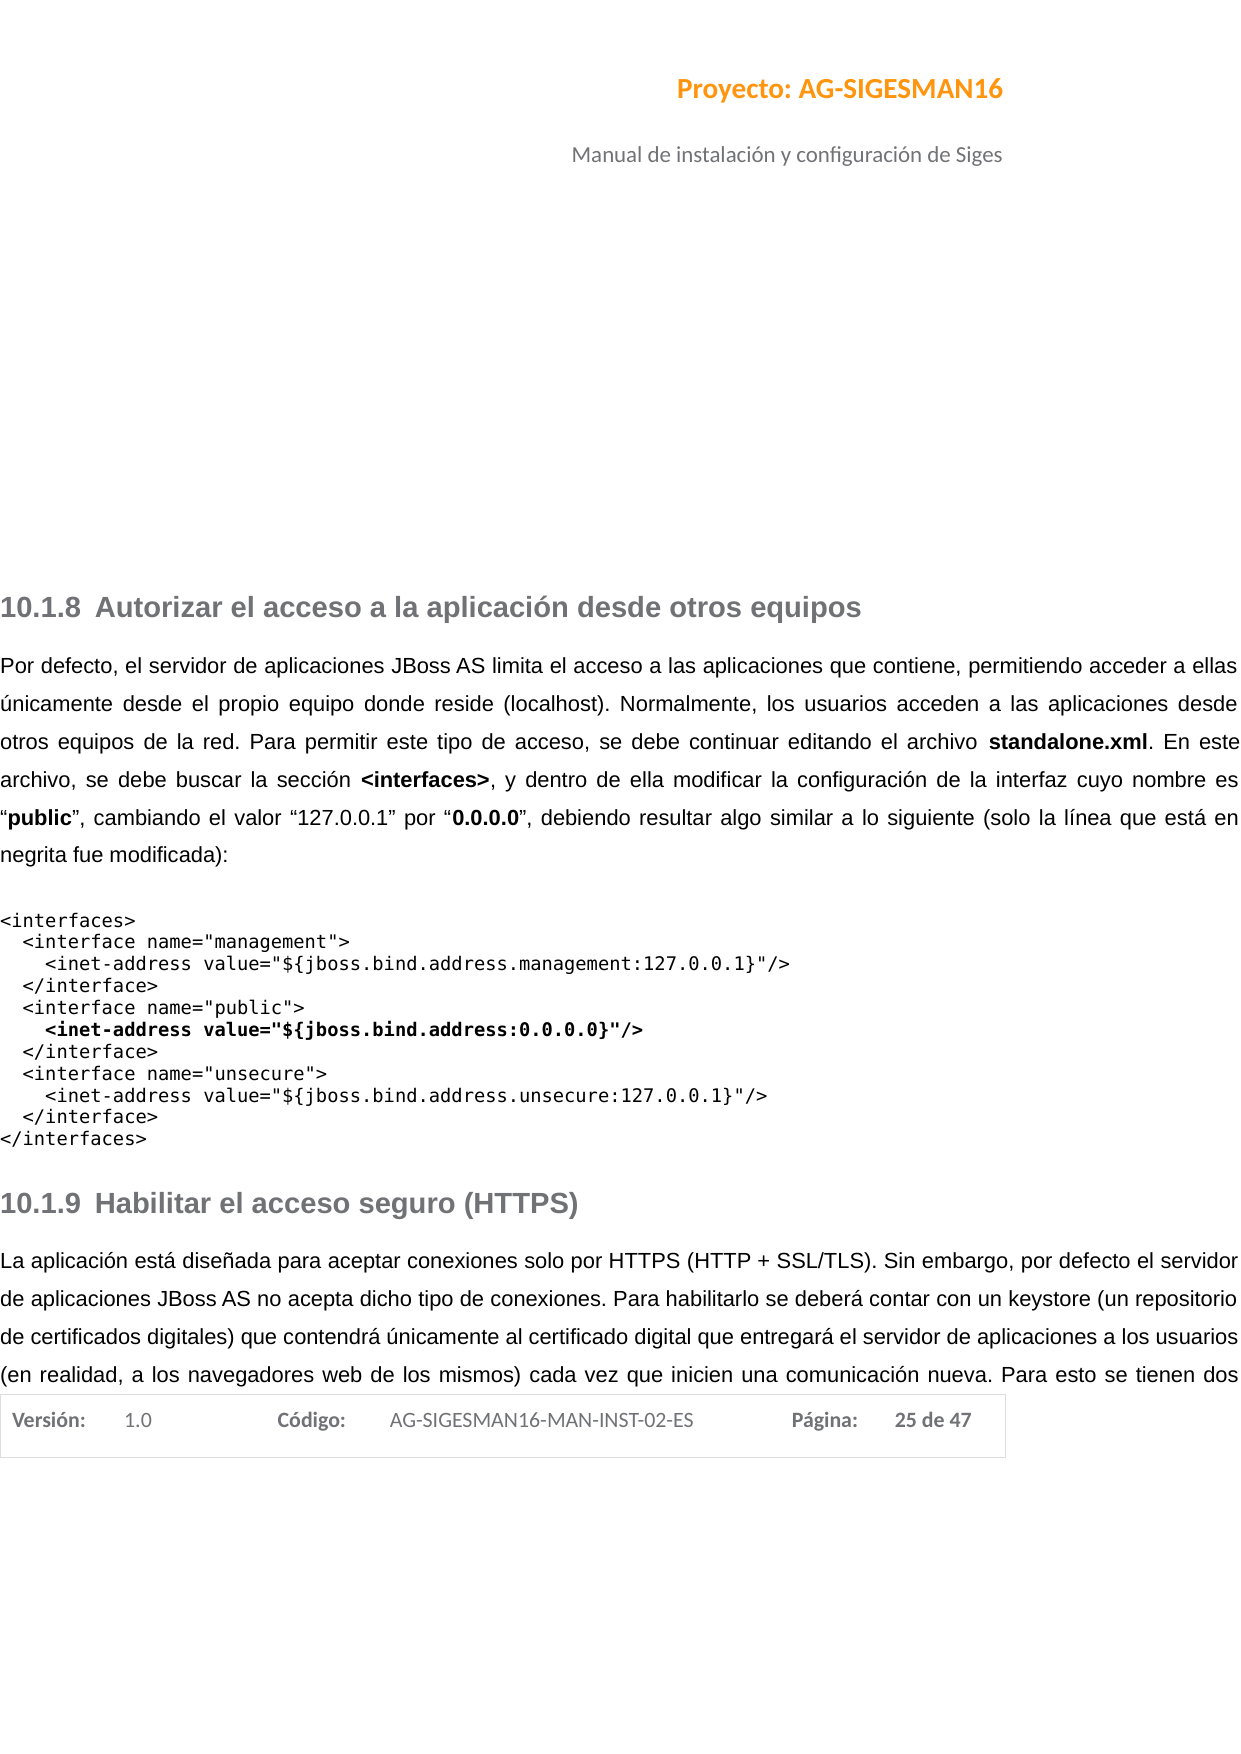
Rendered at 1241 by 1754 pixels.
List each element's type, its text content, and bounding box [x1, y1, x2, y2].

text <interface name="management"> [0, 931, 1240, 953]
subtitle Habilitar el acceso seguro (HTTPS) [0, 1186, 1240, 1219]
text <interface name="unsecure"> [0, 1063, 1240, 1084]
text </interface> [0, 975, 1240, 997]
text <interface name="public"> [0, 997, 1240, 1019]
text </interface> [0, 1106, 1240, 1128]
text <inet-address value="${jboss.bind.address:0.0.0.0}"/> [0, 1019, 1240, 1041]
text <inet-address value="${jboss.bind.address.management:127.0.0.1}"/> [0, 953, 1240, 975]
text <interfaces> [0, 909, 1240, 931]
text La aplicación está diseñada para aceptar conexiones solo por HTTPS (HTTP + SSL/TLS). Sin embargo, por defecto el servidor de aplicaciones JBoss AS no acepta dicho tipo de conexiones. Para habilitarlo se deberá contar con un keystore (un repositorio de certificados digitales) que contendrá únicamente al certificado digital que entregará el servidor de aplicaciones a los usuarios (en realidad, a los navegadores web de los mismos) cada vez que inicien una comunicación nueva. Para esto se tienen dos [0, 1248, 1240, 1387]
text </interface> [0, 1041, 1240, 1063]
text Por defecto, el servidor de aplicaciones JBoss AS limita el acceso a las aplicaciones que contiene, permitiendo acceder a ellas únicamente desde el propio equipo donde reside (localhost). Normalmente, los usuarios acceden a las aplicaciones desde otros equipos de la red. Para permitir este tipo de acceso, se debe continuar editando el archivo standalone.xml. En este archivo, se debe buscar la sección <interfaces>, y dentro de ella modificar la configuración de la interfaz cuyo nombre es “public”, cambiando el valor “127.0.0.1” por “0.0.0.0”, debiendo resultar algo similar a lo siguiente (solo la línea que está en negrita fue modificada): [0, 653, 1240, 867]
subtitle Autorizar el acceso a la aplicación desde otros equipos [0, 591, 1240, 624]
text </interfaces> [0, 1128, 1240, 1150]
text <inet-address value="${jboss.bind.address.unsecure:127.0.0.1}"/> [0, 1084, 1240, 1106]
